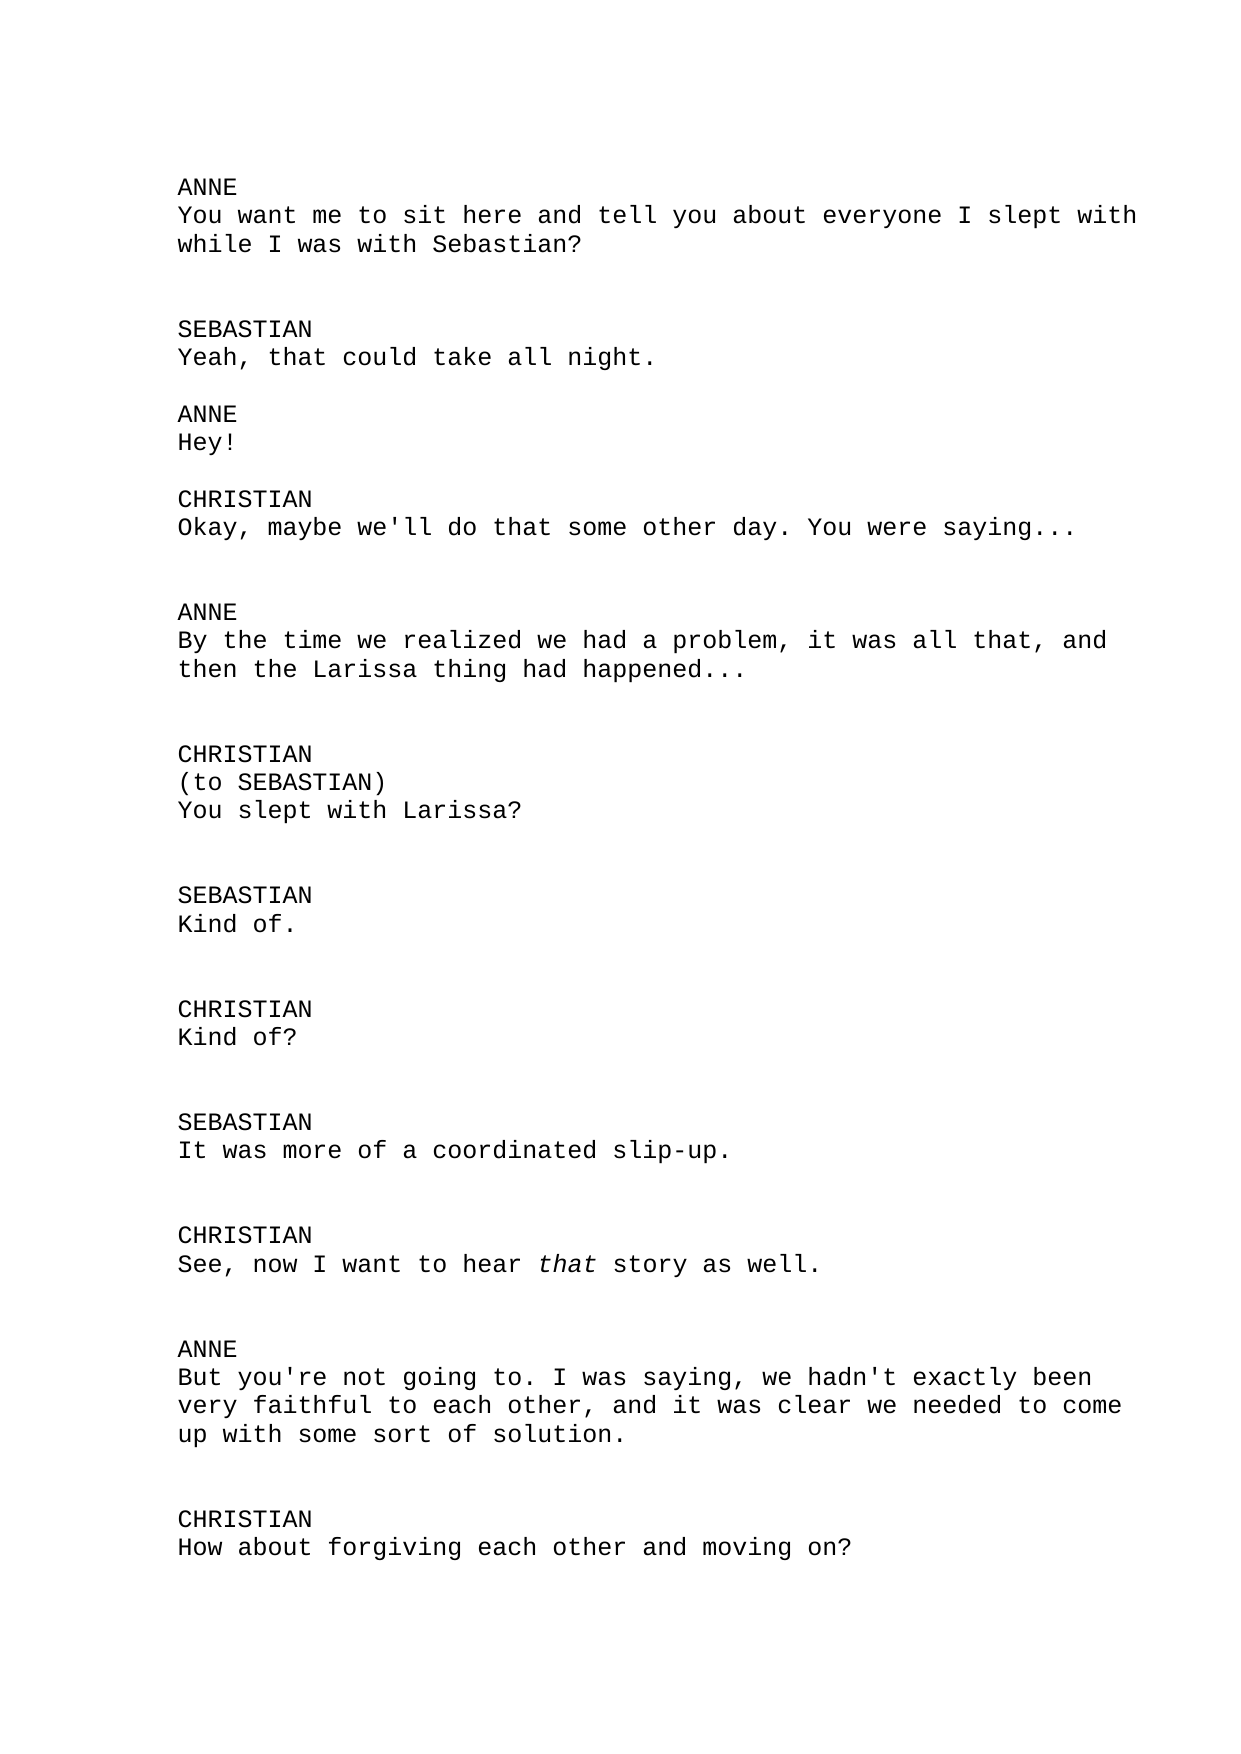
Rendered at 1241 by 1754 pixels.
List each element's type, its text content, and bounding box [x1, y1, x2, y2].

text ANNE [252, 175, 1152, 203]
text CHRISTIAN [327, 486, 1152, 515]
text Kind of? [312, 1025, 1152, 1053]
text By the time we realized we had a problem, it was all that, and then the Larissa thing had happened... [762, 628, 1152, 685]
text CHRISTIAN [327, 996, 1152, 1025]
text Hey! [252, 430, 1152, 458]
text You want me to sit here and tell you about everyone I slept with while I was with Sebastian? [597, 203, 1152, 260]
text You slept with Larissa? [537, 798, 1152, 826]
text How about forgiving each other and moving on? [867, 1535, 1152, 1563]
text Okay, maybe we'll do that some other day. You were saying... [1092, 515, 1152, 543]
text See, now I want to hear that story as well. [837, 1251, 1152, 1280]
text (to SEBASTIAN) [402, 770, 1152, 798]
text Kind of. [312, 911, 1152, 940]
text SEBASTIAN [327, 883, 1152, 911]
text ANNE [252, 401, 1152, 430]
text CHRISTIAN [327, 1506, 1152, 1535]
text ANNE [252, 1336, 1152, 1365]
text ANNE [252, 600, 1152, 628]
text SEBASTIAN [327, 1110, 1152, 1138]
text SEBASTIAN [327, 316, 1152, 345]
text It was more of a coordinated slip-up. [747, 1138, 1152, 1166]
text CHRISTIAN [327, 1223, 1152, 1251]
text But you're not going to. I was saying, we hadn't exactly been very faithful to each other, and it was clear we needed to come up with some sort of solution. [642, 1365, 1152, 1450]
text Yeah, that could take all night. [672, 345, 1152, 373]
text CHRISTIAN [327, 741, 1152, 770]
